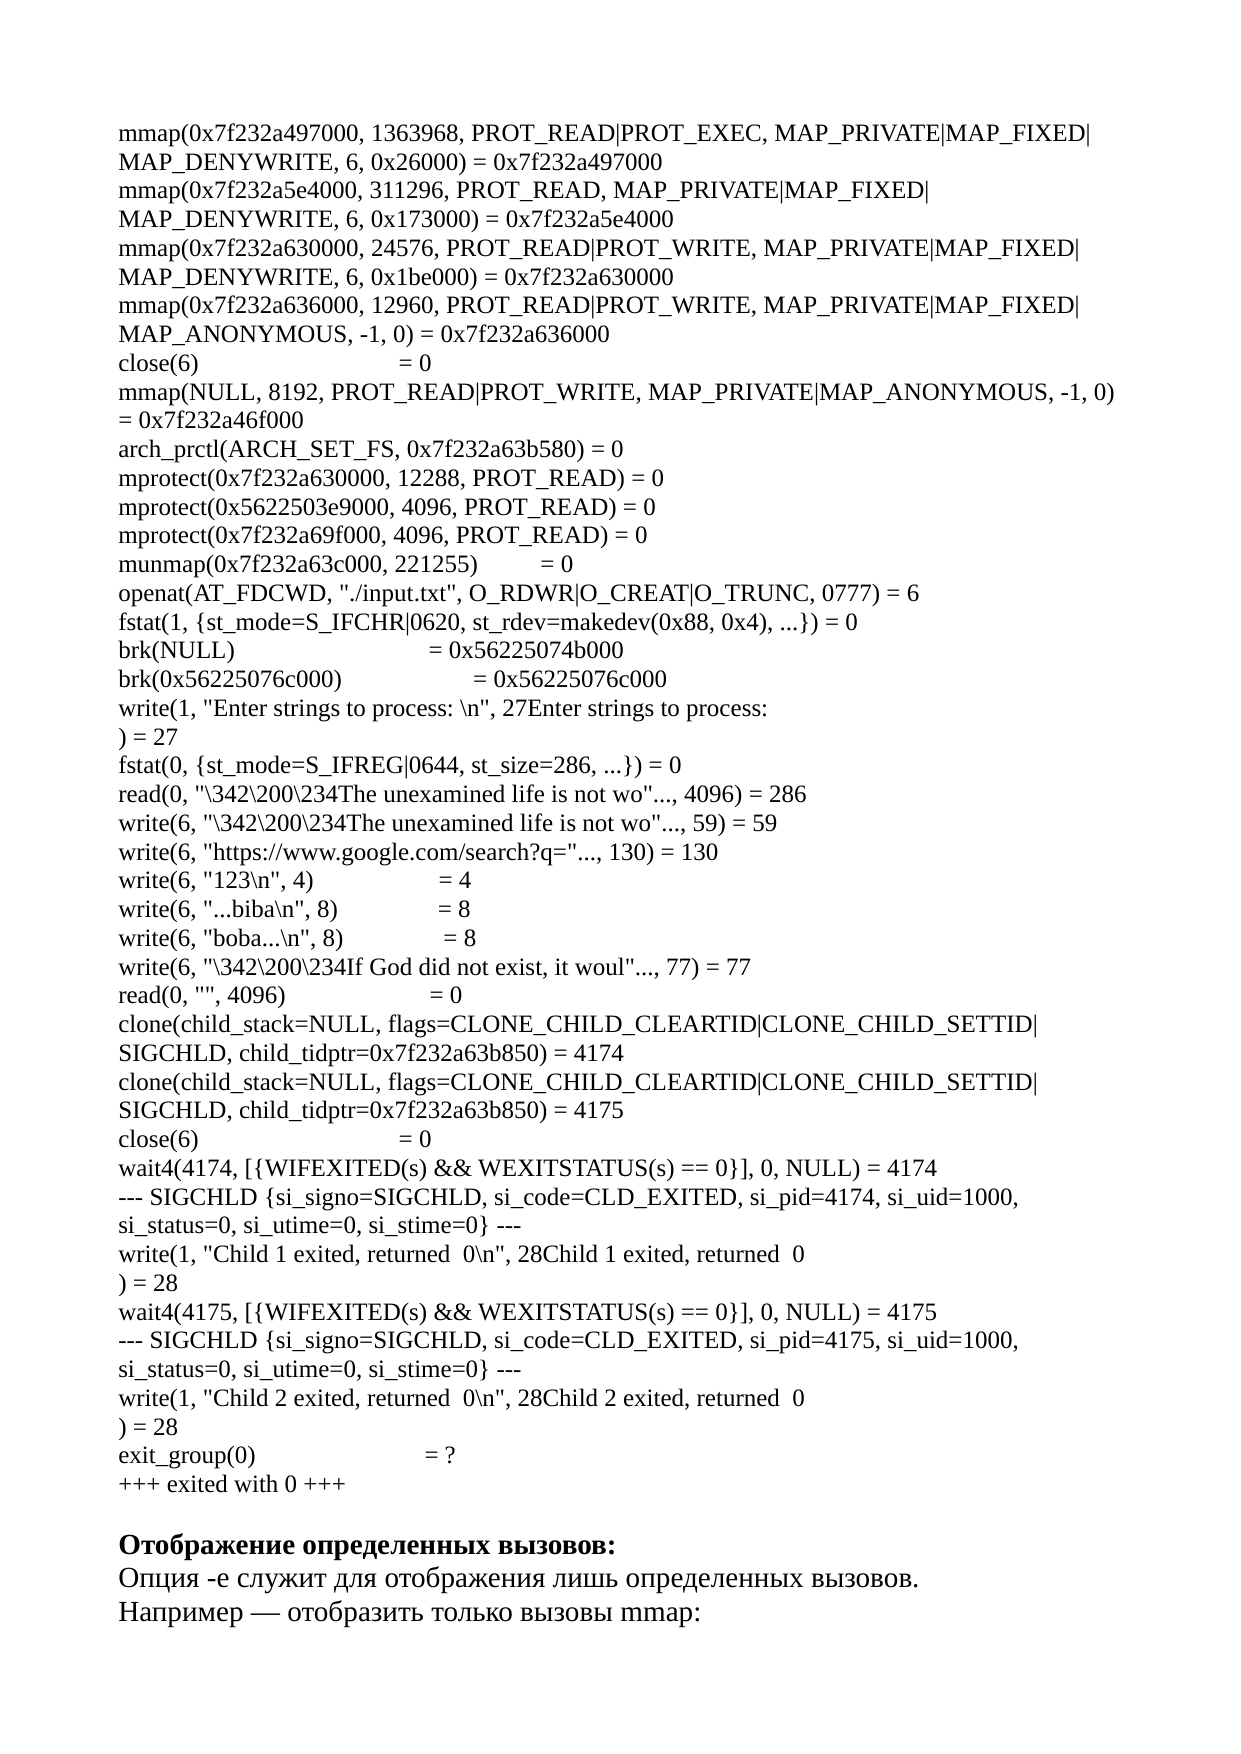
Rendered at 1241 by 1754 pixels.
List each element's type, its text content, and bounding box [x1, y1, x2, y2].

text mmap(NULL, 8192, PROT_READ|PROT_WRITE, MAP_PRIVATE|MAP_ANONYMOUS, -1, 0) = 0x7f232a46f000 [118, 377, 1122, 434]
text mmap(0x7f232a636000, 12960, PROT_READ|PROT_WRITE, MAP_PRIVATE|MAP_FIXED|MAP_ANONYMOUS, -1, 0) = 0x7f232a636000 [118, 291, 1122, 348]
text --- SIGCHLD {si_signo=SIGCHLD, si_code=CLD_EXITED, si_pid=4174, si_uid=1000, si_status=0, si_utime=0, si_stime=0} --- [118, 1182, 1122, 1239]
text wait4(4174, [{WIFEXITED(s) && WEXITSTATUS(s) == 0}], 0, NULL) = 4174 [118, 1153, 1122, 1182]
text write(6, "...biba\n", 8) = 8 [118, 894, 1122, 923]
text fstat(1, {st_mode=S_IFCHR|0620, st_rdev=makedev(0x88, 0x4), ...}) = 0 [118, 607, 1122, 636]
text read(0, "\342\200\234The unexamined life is not wo"..., 4096) = 286 [118, 779, 1122, 808]
text exit_group(0) = ? [118, 1441, 1122, 1469]
text write(1, "Child 2 exited, returned 0\n", 28Child 2 exited, returned 0 [118, 1383, 1122, 1412]
text Например — отобразить только вызовы mmap: [118, 1594, 1122, 1627]
text mprotect(0x7f232a630000, 12288, PROT_READ) = 0 [118, 463, 1122, 492]
text ) = 27 [118, 722, 1122, 751]
text Опция -e служит для отображения лишь определенных вызовов. [118, 1560, 1122, 1594]
text write(6, "https://www.google.com/search?q="..., 130) = 130 [118, 837, 1122, 866]
text clone(child_stack=NULL, flags=CLONE_CHILD_CLEARTID|CLONE_CHILD_SETTID|SIGCHLD, child_tidptr=0x7f232a63b850) = 4174 [118, 1009, 1122, 1067]
text arch_prctl(ARCH_SET_FS, 0x7f232a63b580) = 0 [118, 434, 1122, 463]
text read(0, "", 4096) = 0 [118, 981, 1122, 1009]
text --- SIGCHLD {si_signo=SIGCHLD, si_code=CLD_EXITED, si_pid=4175, si_uid=1000, si_status=0, si_utime=0, si_stime=0} --- [118, 1326, 1122, 1383]
text mprotect(0x5622503e9000, 4096, PROT_READ) = 0 [118, 492, 1122, 521]
text write(1, "Enter strings to process: \n", 27Enter strings to process: [118, 693, 1122, 722]
text ) = 28 [118, 1268, 1122, 1297]
text openat(AT_FDCWD, "./input.txt", O_RDWR|O_CREAT|O_TRUNC, 0777) = 6 [118, 578, 1122, 607]
text write(6, "boba...\n", 8) = 8 [118, 923, 1122, 952]
text mmap(0x7f232a630000, 24576, PROT_READ|PROT_WRITE, MAP_PRIVATE|MAP_FIXED|MAP_DENYWRITE, 6, 0x1be000) = 0x7f232a630000 [118, 233, 1122, 291]
text close(6) = 0 [118, 348, 1122, 377]
text +++ exited with 0 +++ [118, 1469, 1122, 1498]
text mmap(0x7f232a5e4000, 311296, PROT_READ, MAP_PRIVATE|MAP_FIXED|MAP_DENYWRITE, 6, 0x173000) = 0x7f232a5e4000 [118, 176, 1122, 233]
text mprotect(0x7f232a69f000, 4096, PROT_READ) = 0 [118, 521, 1122, 549]
text write(6, "123\n", 4) = 4 [118, 866, 1122, 894]
text mmap(0x7f232a497000, 1363968, PROT_READ|PROT_EXEC, MAP_PRIVATE|MAP_FIXED|MAP_DENYWRITE, 6, 0x26000) = 0x7f232a497000 [118, 118, 1122, 176]
text brk(0x56225076c000) = 0x56225076c000 [118, 664, 1122, 693]
text clone(child_stack=NULL, flags=CLONE_CHILD_CLEARTID|CLONE_CHILD_SETTID|SIGCHLD, child_tidptr=0x7f232a63b850) = 4175 [118, 1067, 1122, 1124]
text ) = 28 [118, 1412, 1122, 1441]
text fstat(0, {st_mode=S_IFREG|0644, st_size=286, ...}) = 0 [118, 751, 1122, 779]
text close(6) = 0 [118, 1124, 1122, 1153]
text write(1, "Child 1 exited, returned 0\n", 28Child 1 exited, returned 0 [118, 1239, 1122, 1268]
text Отображение определенных вызовов: [118, 1527, 1122, 1560]
text munmap(0x7f232a63c000, 221255) = 0 [118, 549, 1122, 578]
text write(6, "\342\200\234If God did not exist, it woul"..., 77) = 77 [118, 952, 1122, 981]
text write(6, "\342\200\234The unexamined life is not wo"..., 59) = 59 [118, 808, 1122, 837]
text wait4(4175, [{WIFEXITED(s) && WEXITSTATUS(s) == 0}], 0, NULL) = 4175 [118, 1297, 1122, 1326]
text brk(NULL) = 0x56225074b000 [118, 636, 1122, 664]
